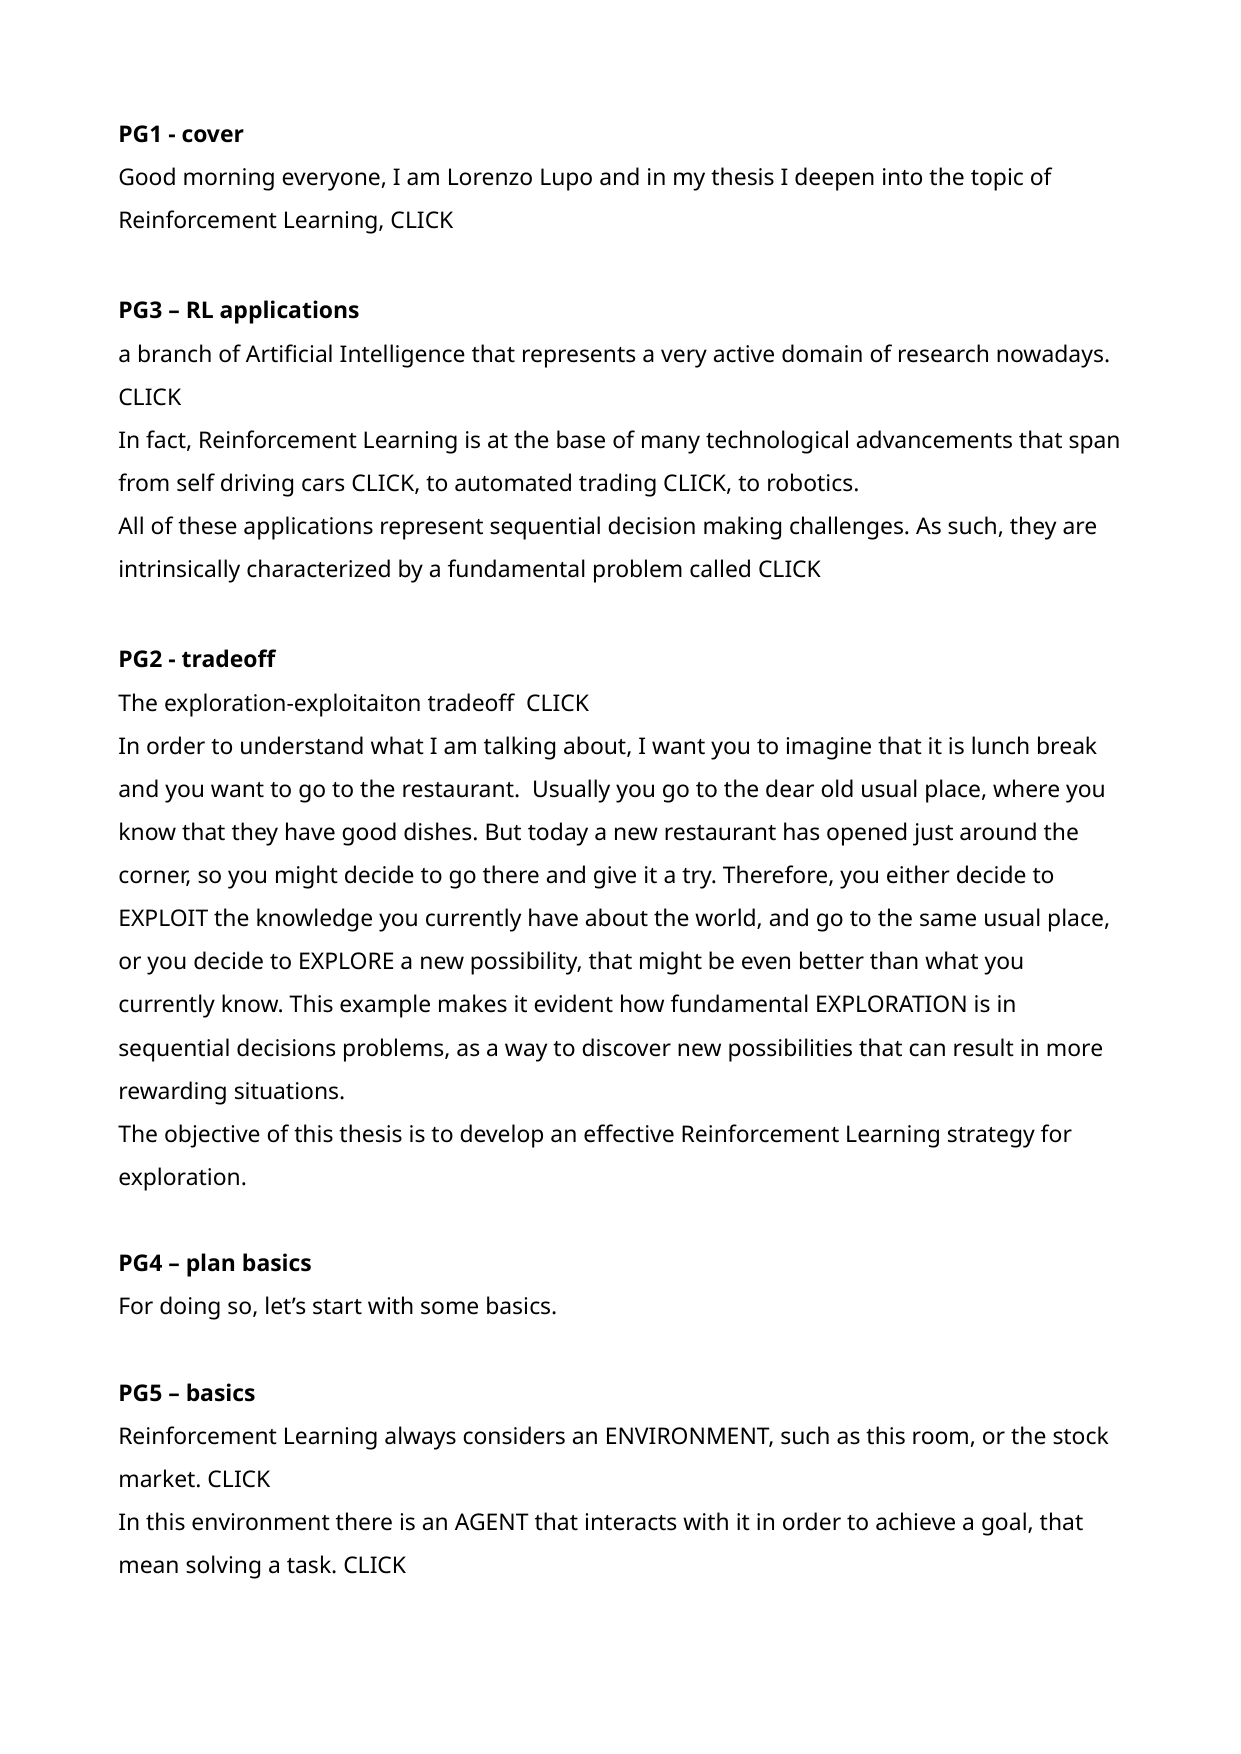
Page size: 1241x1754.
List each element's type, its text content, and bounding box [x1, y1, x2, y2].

text PG4 – plan basics [118, 1247, 1122, 1278]
text In order to understand what I am talking about, I want you to imagine that it is lunch break and you want to go to the restaurant. Usually you go to the dear old usual place, where you know that they have good dishes. But today a new restaurant has opened just around the corner, so you might decide to go there and give it a try. Therefore, you either decide to EXPLOIT the knowledge you currently have about the world, and go to the same usual place, or you decide to EXPLORE a new possibility, that might be even better than what you currently know. This example makes it evident how fundamental EXPLORATION is in sequential decisions problems, as a way to discover new possibilities that can result in more rewarding situations. [118, 729, 1122, 1106]
text The exploration-exploitaiton tradeoff CLICK [118, 686, 1122, 718]
text In this environment there is an AGENT that interacts with it in order to achieve a goal, that mean solving a task. CLICK [118, 1506, 1122, 1580]
text The objective of this thesis is to develop an effective Reinforcement Learning strategy for exploration. [118, 1118, 1122, 1192]
text For doing so, let’s start with some basics. [118, 1290, 1122, 1321]
text Good morning everyone, I am Lorenzo Lupo and in my thesis I deepen into the topic of Reinforcement Learning, CLICK [118, 161, 1122, 236]
text PG3 – RL applications [118, 294, 1122, 326]
text PG5 – basics [118, 1376, 1122, 1408]
text In fact, Reinforcement Learning is at the base of many technological advancements that span from self driving cars CLICK, to automated trading CLICK, to robotics. [118, 424, 1122, 498]
text All of these applications represent sequential decision making challenges. As such, they are intrinsically characterized by a fundamental problem called CLICK [118, 510, 1122, 584]
text PG1 - cover [118, 118, 1122, 149]
text a branch of Artificial Intelligence that represents a very active domain of research nowadays. CLICK [118, 338, 1122, 412]
text Reinforcement Learning always considers an ENVIRONMENT, such as this room, or the stock market. CLICK [118, 1419, 1122, 1494]
text PG2 - tradeoff [118, 643, 1122, 674]
